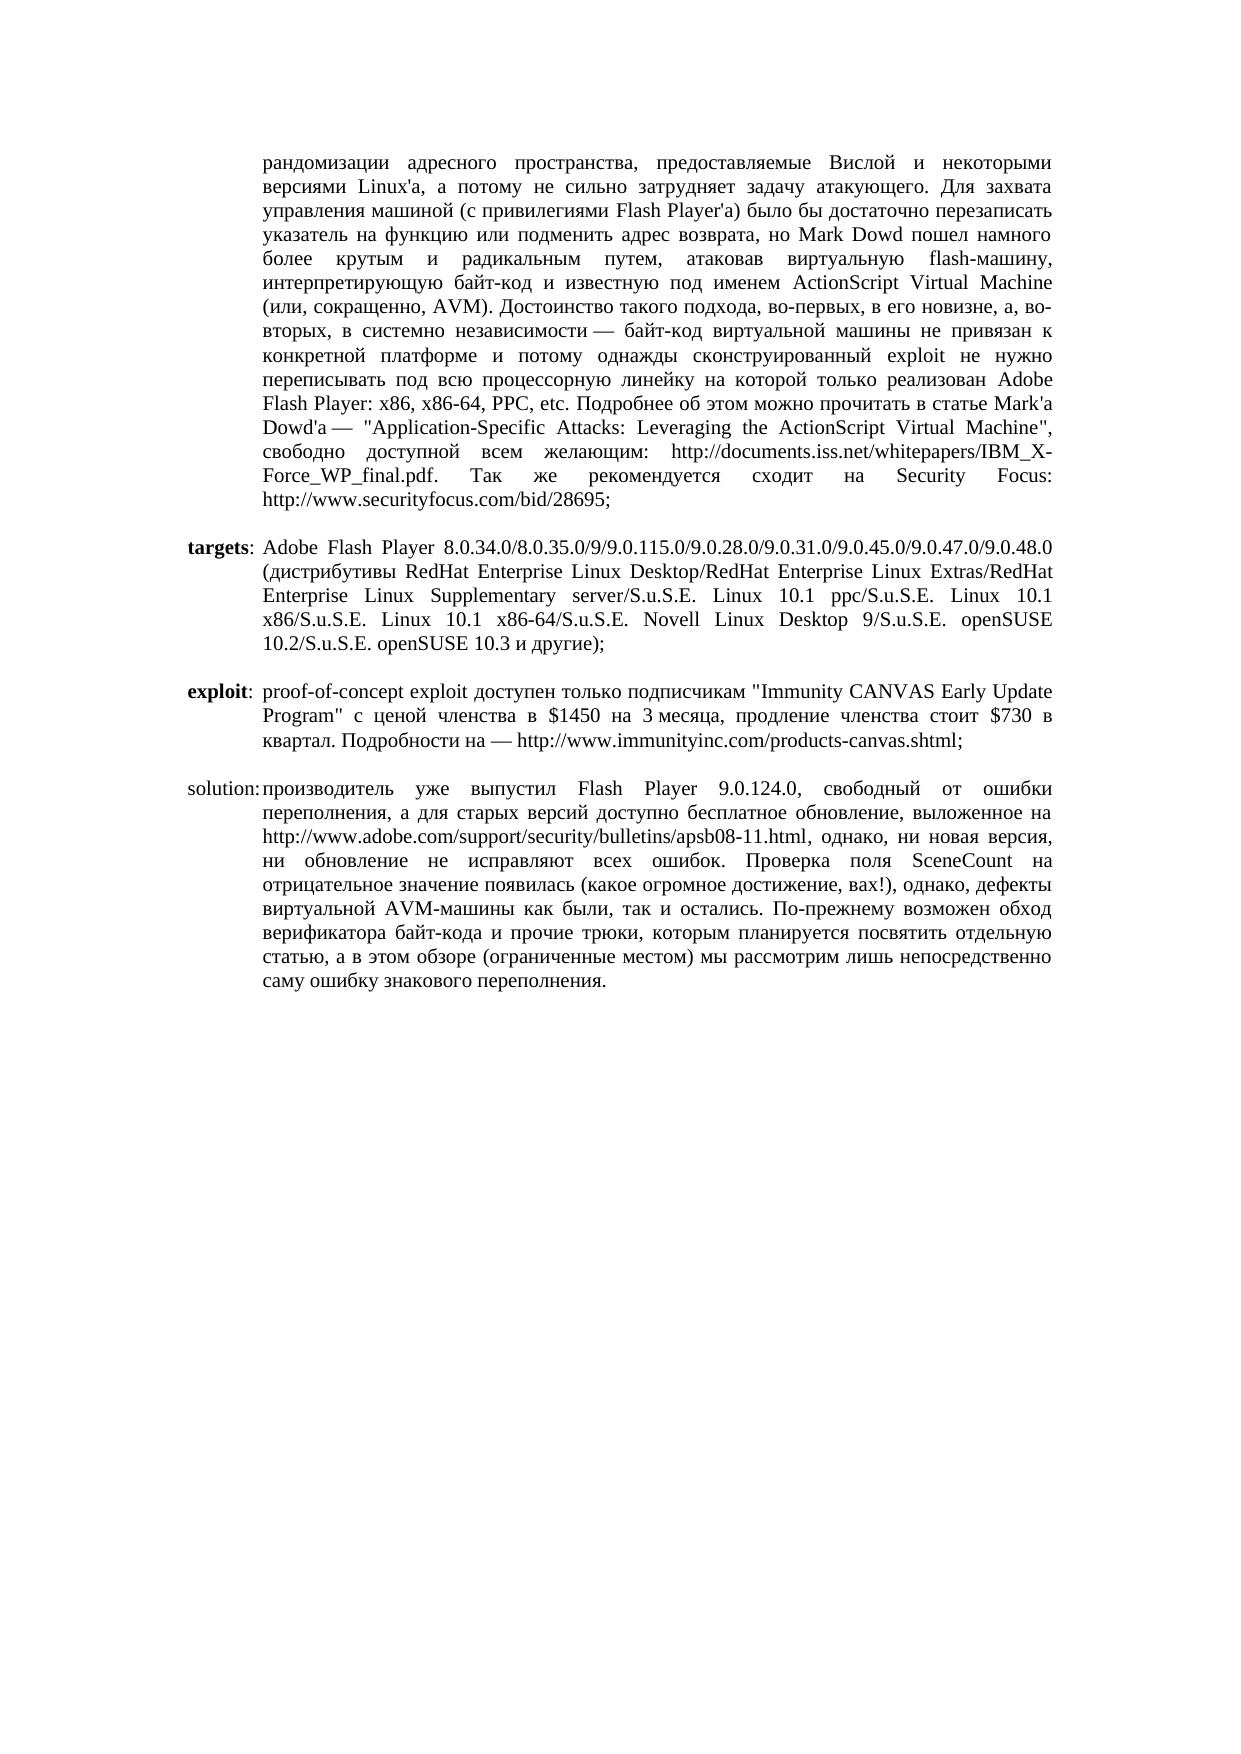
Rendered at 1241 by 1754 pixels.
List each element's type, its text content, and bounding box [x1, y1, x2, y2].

text exploit: proof-of-concept exploit доступен только подписчикам "Immunity CANVAS Early Update Program" с ценой членства в $1450 на 3 месяца, продление членства стоит $730 в квартал. Подробности на — http://www.immunityinc.com/products-canvas.shtml; [187, 679, 1053, 752]
text рандомизации адресного пространства, предоставляемые Вислой и некоторыми версиями Linux'а, а потому не сильно затрудняет задачу атакующего. Для захвата управления машиной (с привилегиями Flash Player'а) было бы достаточно перезаписать указатель на функцию или подменить адрес возврата, но Mark Dowd пошел намного более крутым и радикальным путем, атаковав виртуальную flash-машину, интерпретирующую байт-код и известную под именем ActionScript Virtual Machine (или, сокращенно, AVM). Достоинство такого подхода, во-первых, в его новизне, а, во-вторых, в системно независимости — байт-код виртуальной машины не привязан к конкретной платформе и потому однажды сконструированный exploit не нужно переписывать под всю процессорную линейку на которой только реализован Adobe Flash Player: x86, x86-64, PPC, etc. Подробнее об этом можно прочитать в статье Mark'а Dowd'а — "Application-Specific Attacks: Leveraging the ActionScript Virtual Machine", свободно доступной всем желающим: http://documents.iss.net/whitepapers/IBM_X-Force_WP_final.pdf. Так же рекомендуется сходит на Security Focus: http://www.securityfocus.com/bid/28695; [187, 150, 1053, 511]
text solution: производитель уже выпустил Flash Player 9.0.124.0, свободный от ошибки переполнения, а для старых версий доступно бесплатное обновление, выложенное на http://www.adobe.com/support/security/bulletins/apsb08-11.html, однако, ни новая версия, ни обновление не исправляют всех ошибок. Проверка поля SceneCount на отрицательное значение появилась (какое огромное достижение, вах!), однако, дефекты виртуальной AVM-машины как были, так и остались. По-прежнему возможен обход верификатора байт-кода и прочие трюки, которым планируется посвятить отдельную статью, а в этом обзоре (ограниченные местом) мы рассмотрим лишь непосредственно саму ошибку знакового переполнения. [187, 776, 1053, 992]
text targets: Adobe Flash Player 8.0.34.0/8.0.35.0/9/9.0.115.0/9.0.28.0/9.0.31.0/9.0.45.0/9.0.47.0/9.0.48.0 (дистрибутивы RedHat Enterprise Linux Desktop/RedHat Enterprise Linux Extras/RedHat Enterprise Linux Supplementary server/S.u.S.E. Linux 10.1 ppc/S.u.S.E. Linux 10.1 x86/S.u.S.E. Linux 10.1 x86-64/S.u.S.E. Novell Linux Desktop 9/S.u.S.E. openSUSE 10.2/S.u.S.E. openSUSE 10.3 и другие); [187, 535, 1053, 655]
